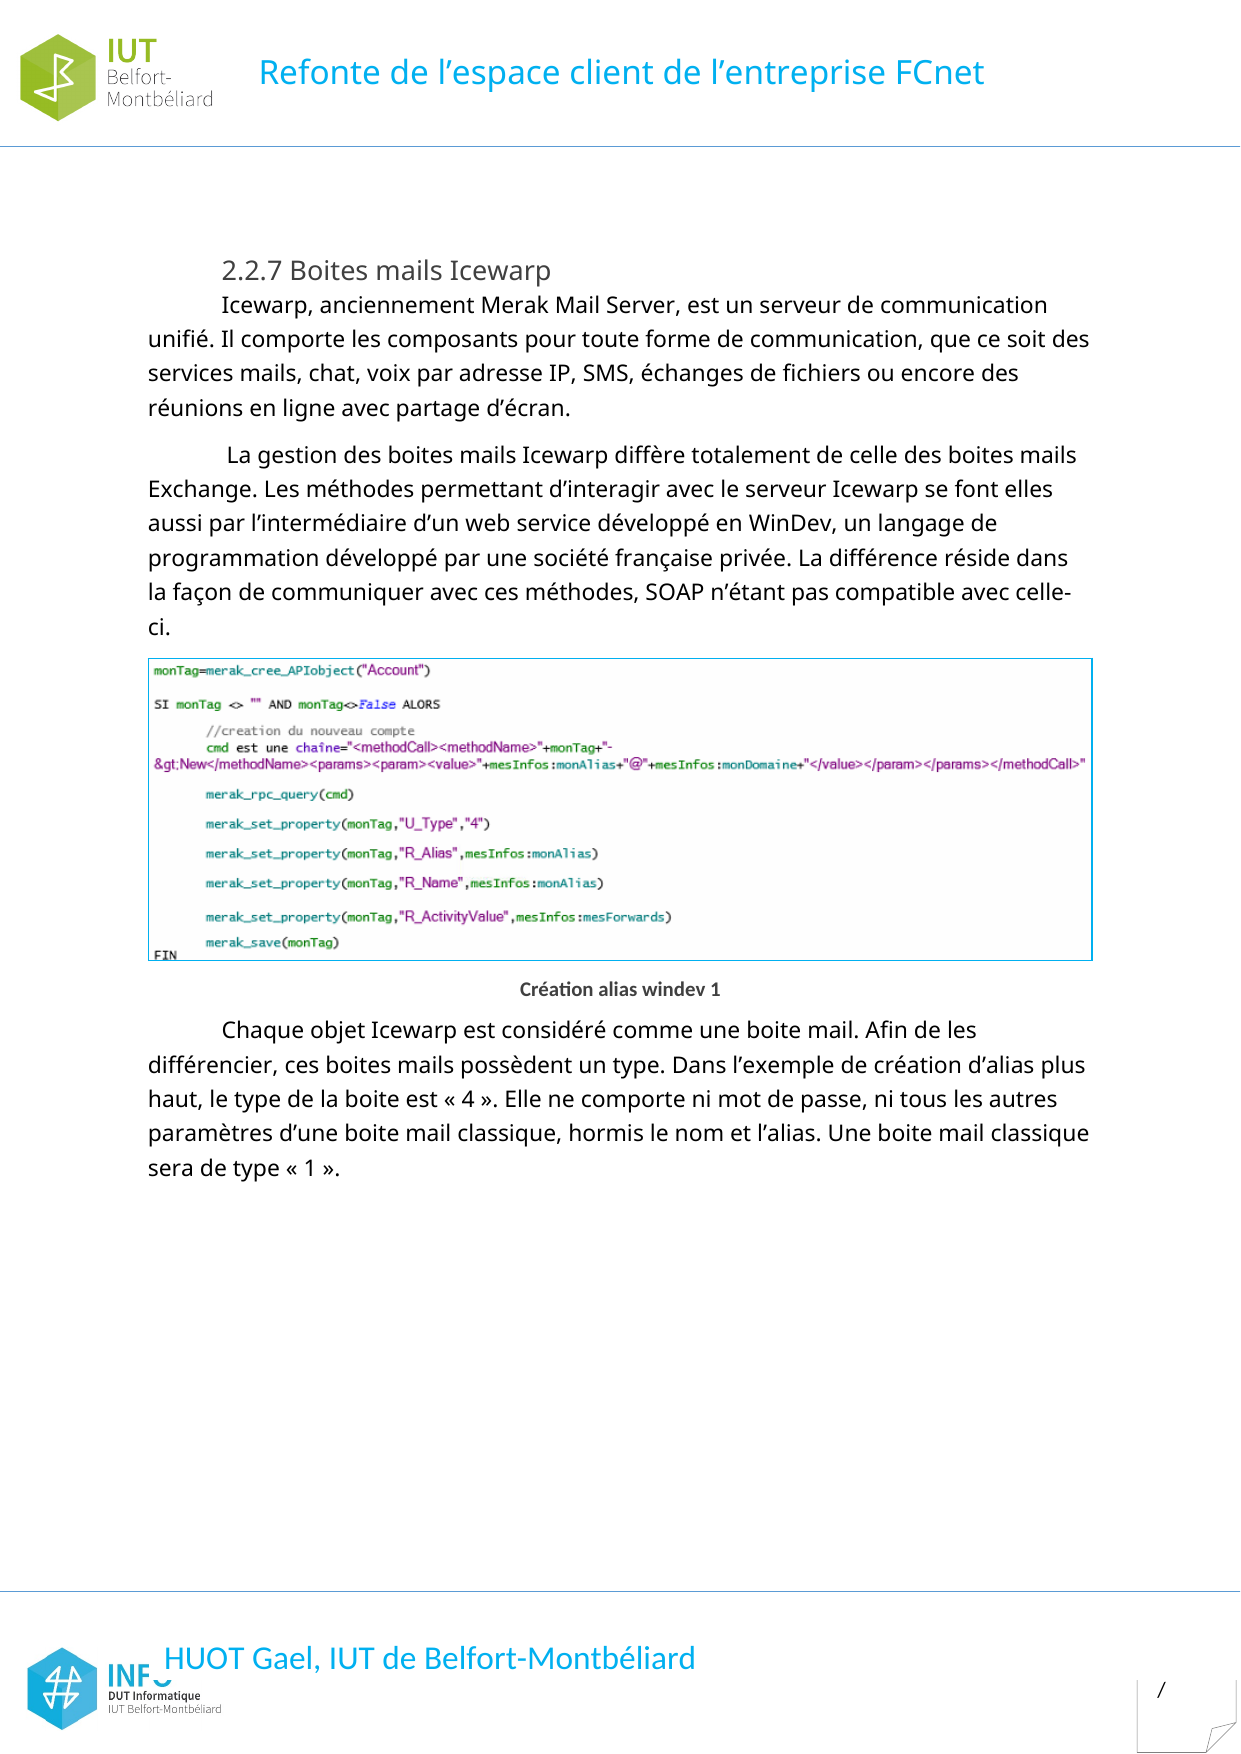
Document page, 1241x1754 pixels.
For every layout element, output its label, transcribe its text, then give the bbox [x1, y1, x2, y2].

text La gestion des boites mails Icewarp diffère totalement de celle des boites mails Exchange. Les méthodes permettant d’interagir avec le serveur Icewarp se font elles aussi par l’intermédiaire d’un web service développé en WinDev, un langage de programmation développé par une société française privée. La différence réside dans la façon de communiquer avec ces méthodes, SOAP n’étant pas compatible avec celle-ci. [148, 439, 1093, 642]
text Création alias windev 1 [148, 976, 1093, 1002]
text Icewarp, anciennement Merak Mail Server, est un serveur de communication unifié. Il comporte les composants pour toute forme de communication, que ce soit des services mails, chat, voix par adresse IP, SMS, échanges de fichiers ou encore des réunions en ligne avec partage d’écran. [148, 289, 1093, 423]
text Chaque objet Icewarp est considéré comme une boite mail. Afin de les différencier, ces boites mails possèdent un type. Dans l’exemple de création d’alias plus haut, le type de la boite est « 4 ». Elle ne comporte ni mot de passe, ni tous les autres paramètres d’une boite mail classique, hormis le nom et l’alias. Une boite mail classique sera de type « 1 ». [148, 1014, 1093, 1183]
subtitle 2.2.7 Boites mails Icewarp [148, 252, 1093, 289]
